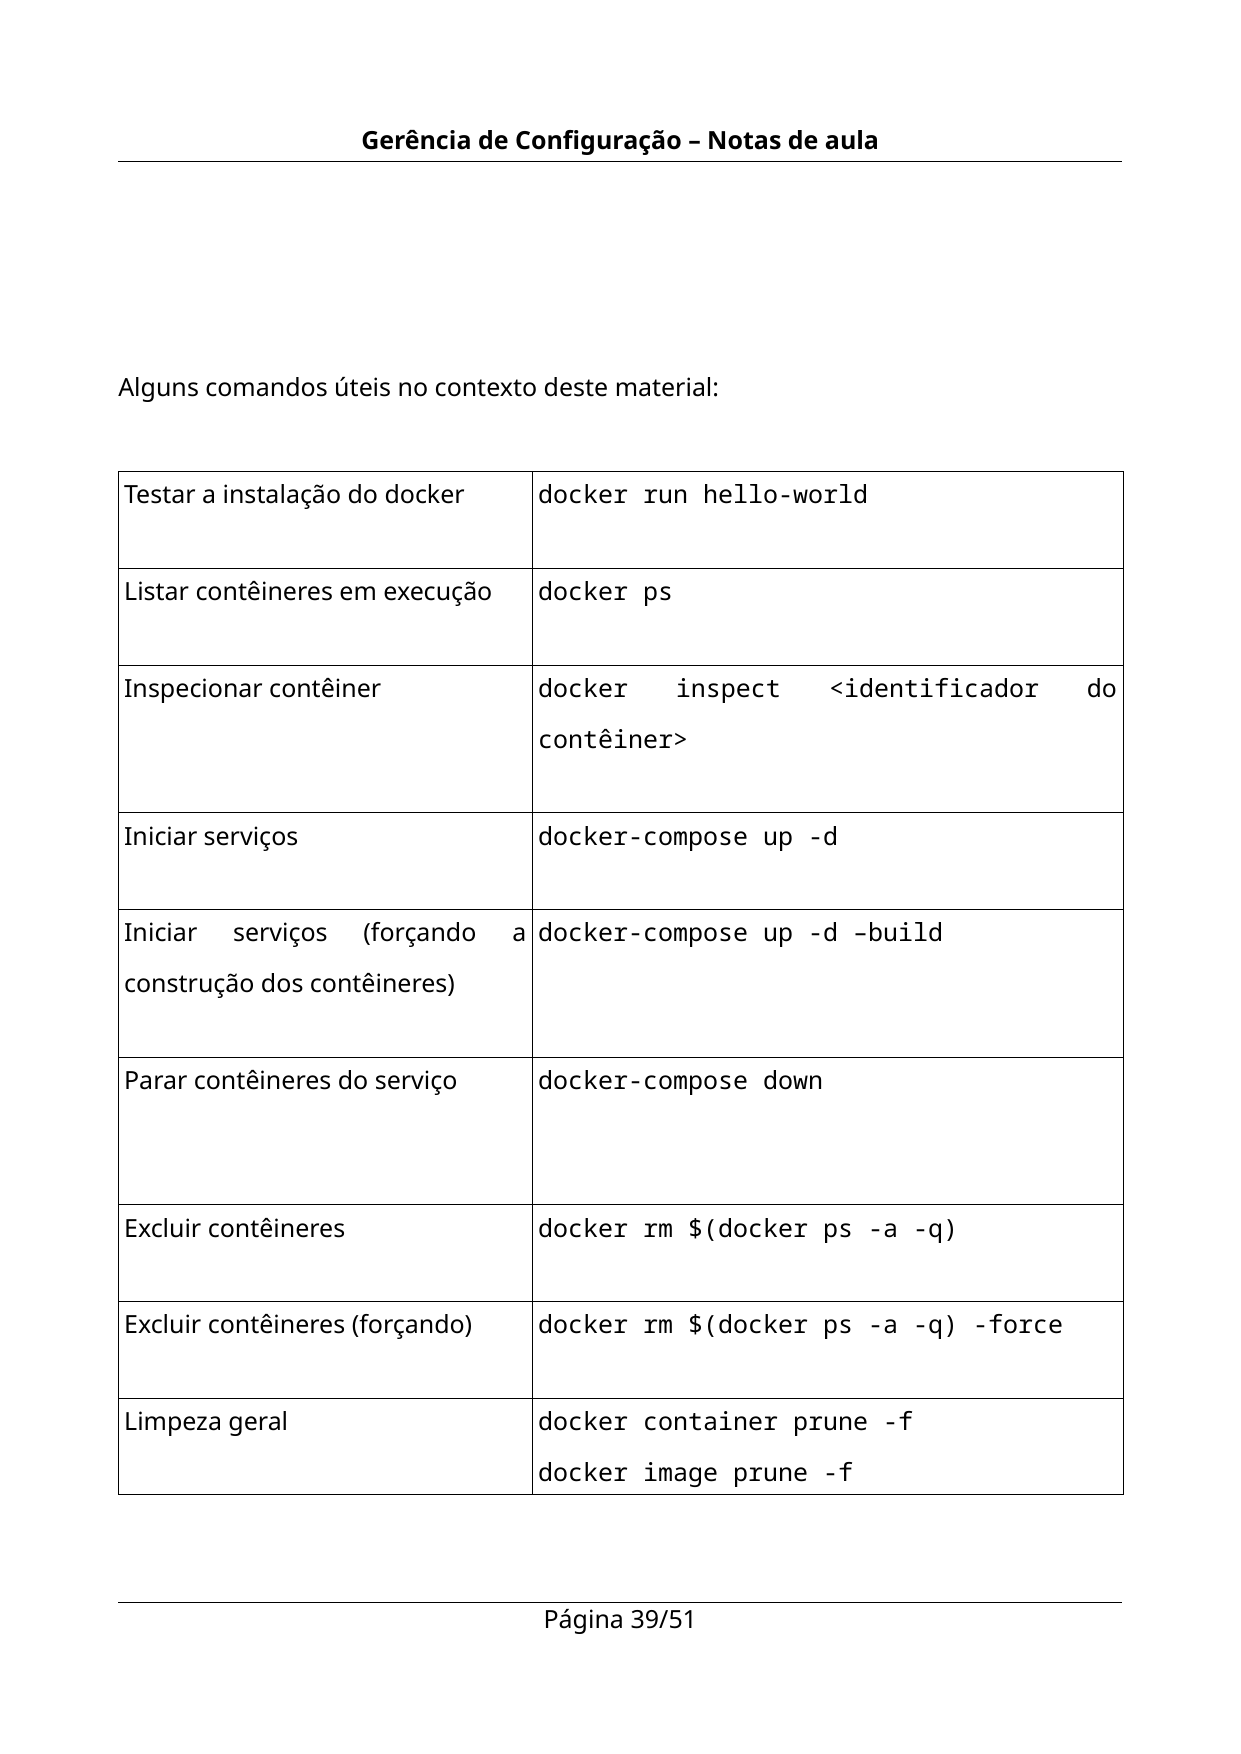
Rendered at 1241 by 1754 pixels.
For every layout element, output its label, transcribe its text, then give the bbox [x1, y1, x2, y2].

text Alguns comandos úteis no contexto deste material: [118, 369, 1122, 403]
table_cell docker-compose down [533, 1058, 1123, 1204]
table_cell docker inspect <identificador do contêiner> [533, 666, 1123, 812]
table_cell docker-compose up -d –build [533, 910, 1123, 1057]
table_cell Excluir contêineres [119, 1205, 532, 1301]
table_cell docker rm $(docker ps -a -q) [533, 1205, 1123, 1301]
table_cell docker container prune -f docker image prune -f [533, 1399, 1123, 1494]
table_cell Listar contêineres em execução [119, 569, 532, 664]
table_cell docker ps [533, 569, 1123, 664]
table_cell Parar contêineres do serviço [119, 1058, 532, 1204]
table_cell Inspecionar contêiner [119, 666, 532, 812]
table_cell Excluir contêineres (forçando) [119, 1302, 532, 1398]
table_cell Iniciar serviços (forçando a construção dos contêineres) [119, 910, 532, 1057]
table_header Testar a instalação do docker [119, 472, 532, 568]
table_cell docker-compose up -d [533, 813, 1123, 909]
table_cell docker rm $(docker ps -a -q) -force [533, 1302, 1123, 1398]
table_cell Limpeza geral [119, 1399, 532, 1494]
table_cell Iniciar serviços [119, 813, 532, 909]
table_header docker run hello-world [533, 472, 1123, 568]
